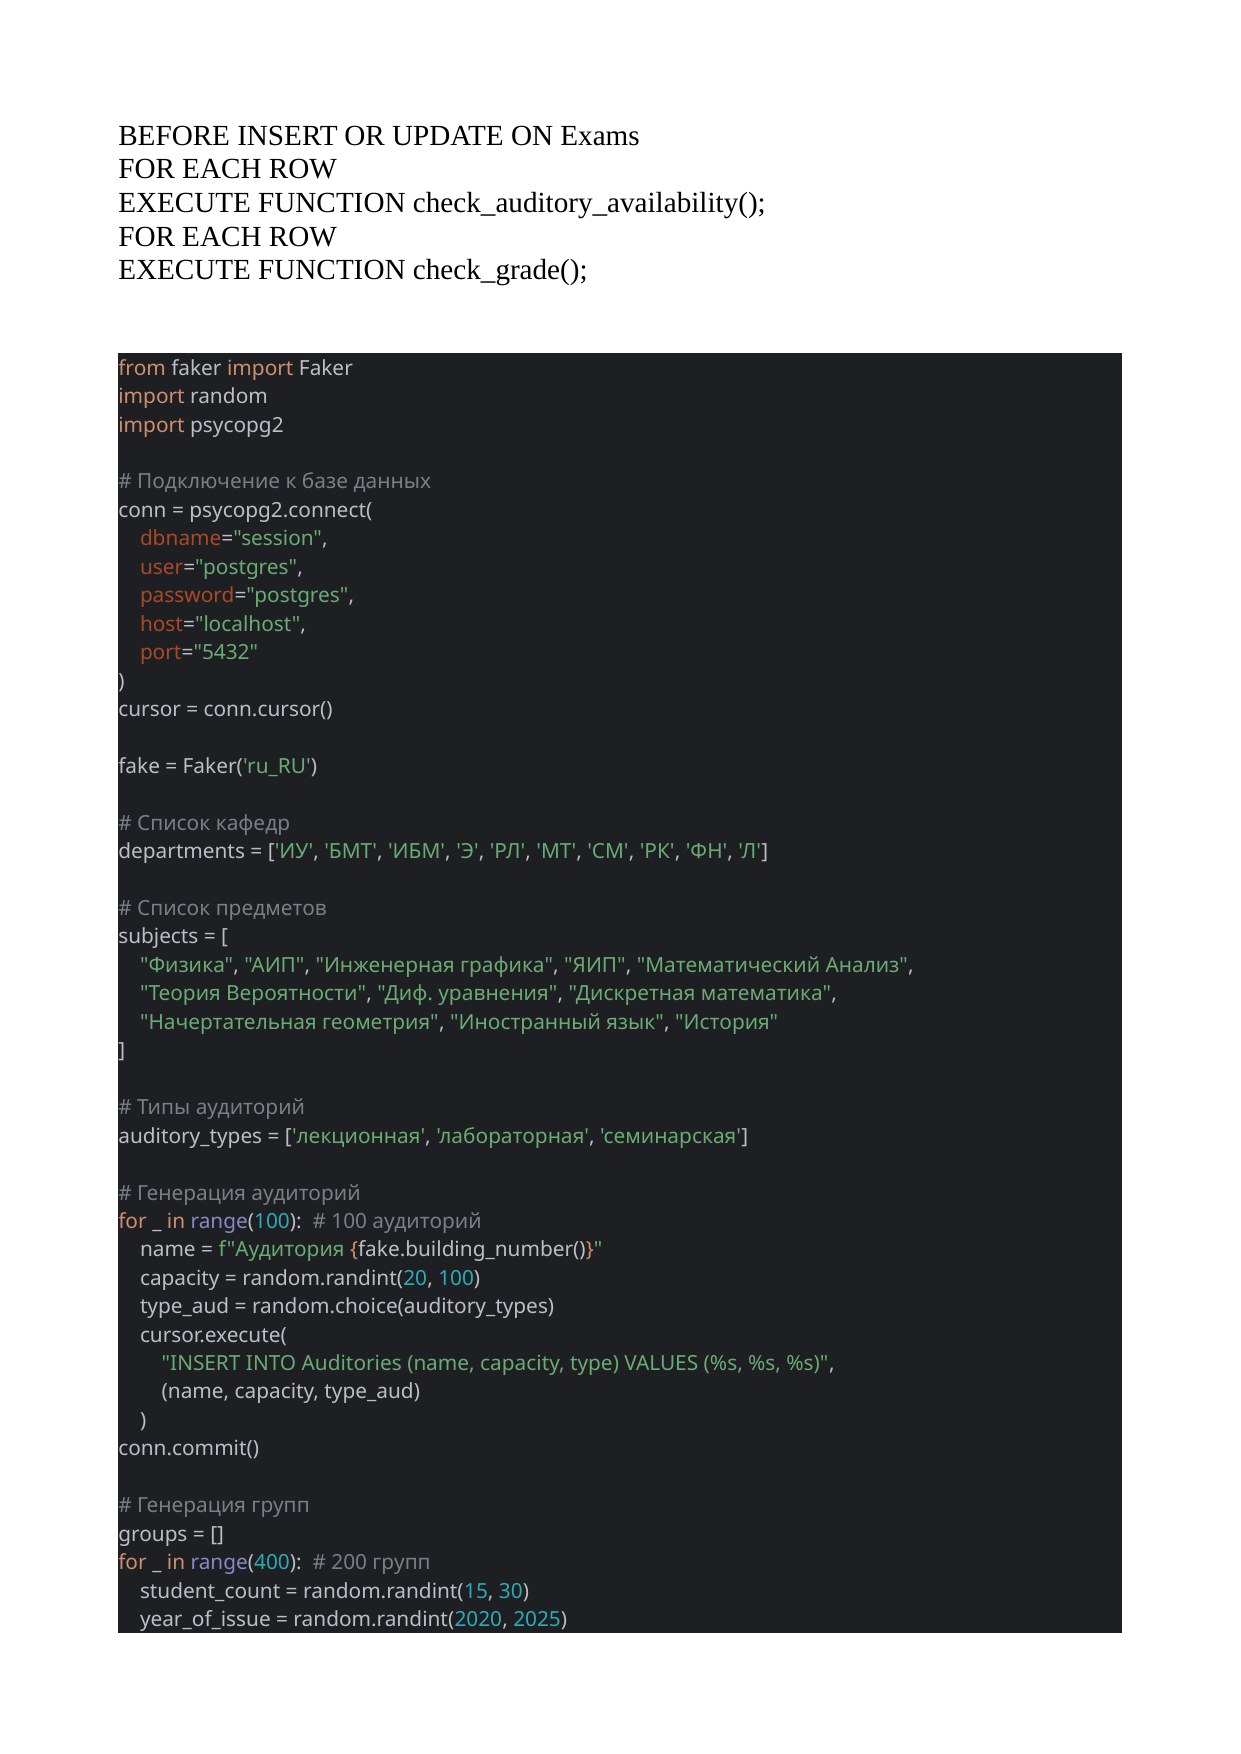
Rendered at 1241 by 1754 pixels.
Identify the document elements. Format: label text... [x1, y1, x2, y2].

text EXECUTE FUNCTION check_auditory_availability(); [118, 185, 1122, 219]
text from faker import Faker import random import psycopg2 # Подключение к базе данных conn = psycopg2.connect( dbname="session", user="postgres", password="postgres", host="localhost", port="5432" ) cursor = conn.cursor() fake = Faker('ru_RU') # Список кафедр departments = ['ИУ', 'БМТ', 'ИБМ', 'Э', 'РЛ', 'МТ', 'СМ', 'РК', 'ФН', 'Л'] # Список предметов subjects = [ "Физика", "АИП", "Инженерная графика", "ЯИП", "Математический Анализ", "Теория Вероятности", "Диф. уравнения", "Дискретная математика", "Начертательная геометрия", "Иностранный язык", "История" ] # Типы аудиторий auditory_types = ['лекционная', 'лабораторная', 'семинарская'] # Генерация аудиторий for _ in range(100): # 100 аудиторий name = f"Аудитория {fake.building_number()}" capacity = random.randint(20, 100) type_aud = random.choice(auditory_types) cursor.execute( "INSERT INTO Auditories (name, capacity, type) VALUES (%s, %s, %s)", (name, capacity, type_aud) ) conn.commit() # Генерация групп groups = [] for _ in range(400): # 200 групп student_count = random.randint(15, 30) year_of_issue = random.randint(2020, 2025) [118, 353, 1122, 1633]
text FOR EACH ROW [118, 219, 1122, 252]
text FOR EACH ROW [118, 152, 1122, 185]
text EXECUTE FUNCTION check_grade(); [118, 252, 1122, 286]
text BEFORE INSERT OR UPDATE ON Exams [118, 118, 1122, 152]
